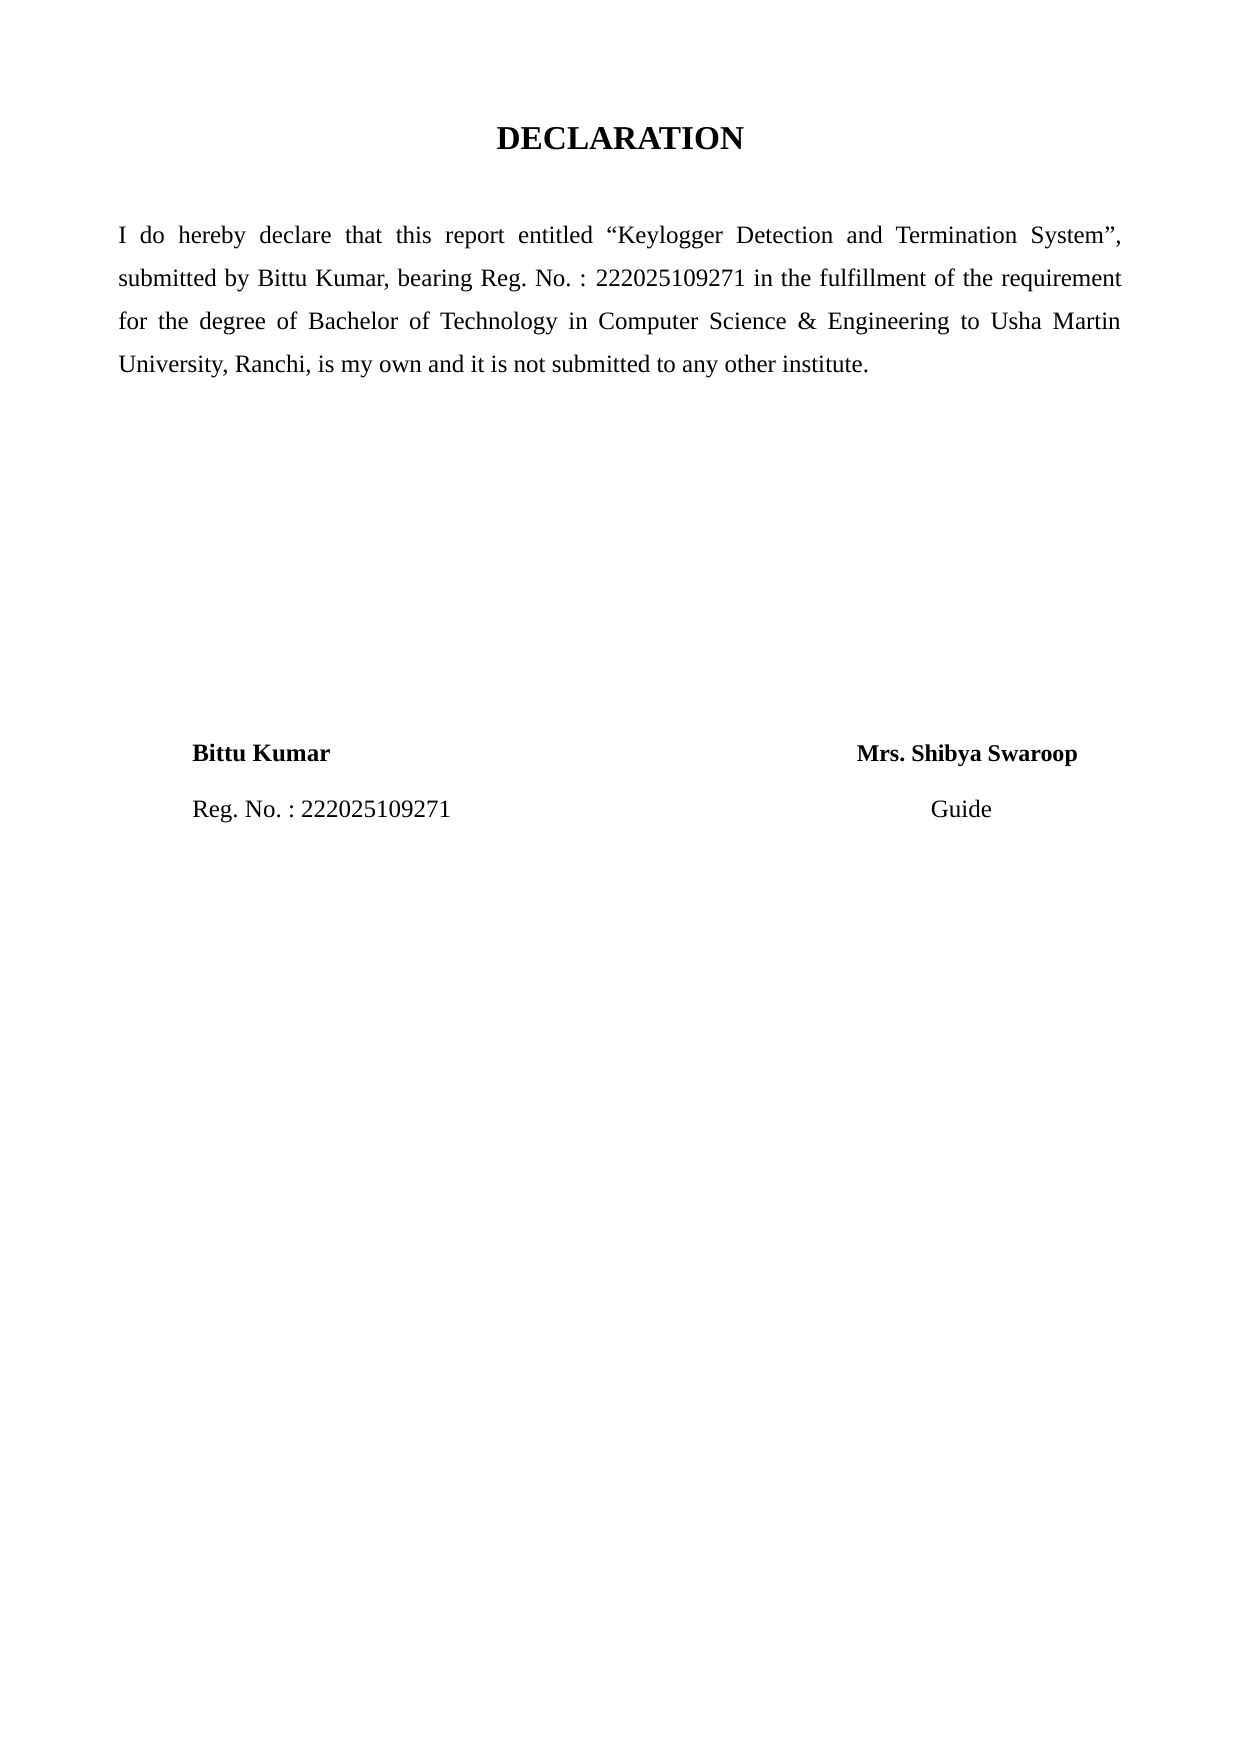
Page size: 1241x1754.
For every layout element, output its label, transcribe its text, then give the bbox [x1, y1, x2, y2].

text Reg. No. : 222025109271 Guide [192, 794, 1122, 823]
text I do hereby declare that this report entitled “Keylogger Detection and Termination System”, submitted by Bittu Kumar, bearing Reg. No. : 222025109271 in the fulfillment of the requirement for the degree of Bachelor of Technology in Computer Science & Engineering to Usha Martin University, Ranchi, is my own and it is not submitted to any other institute. [118, 220, 1122, 378]
text Bittu Kumar Mrs. Shibya Swaroop [192, 738, 1122, 767]
text DECLARATION [118, 118, 1122, 156]
